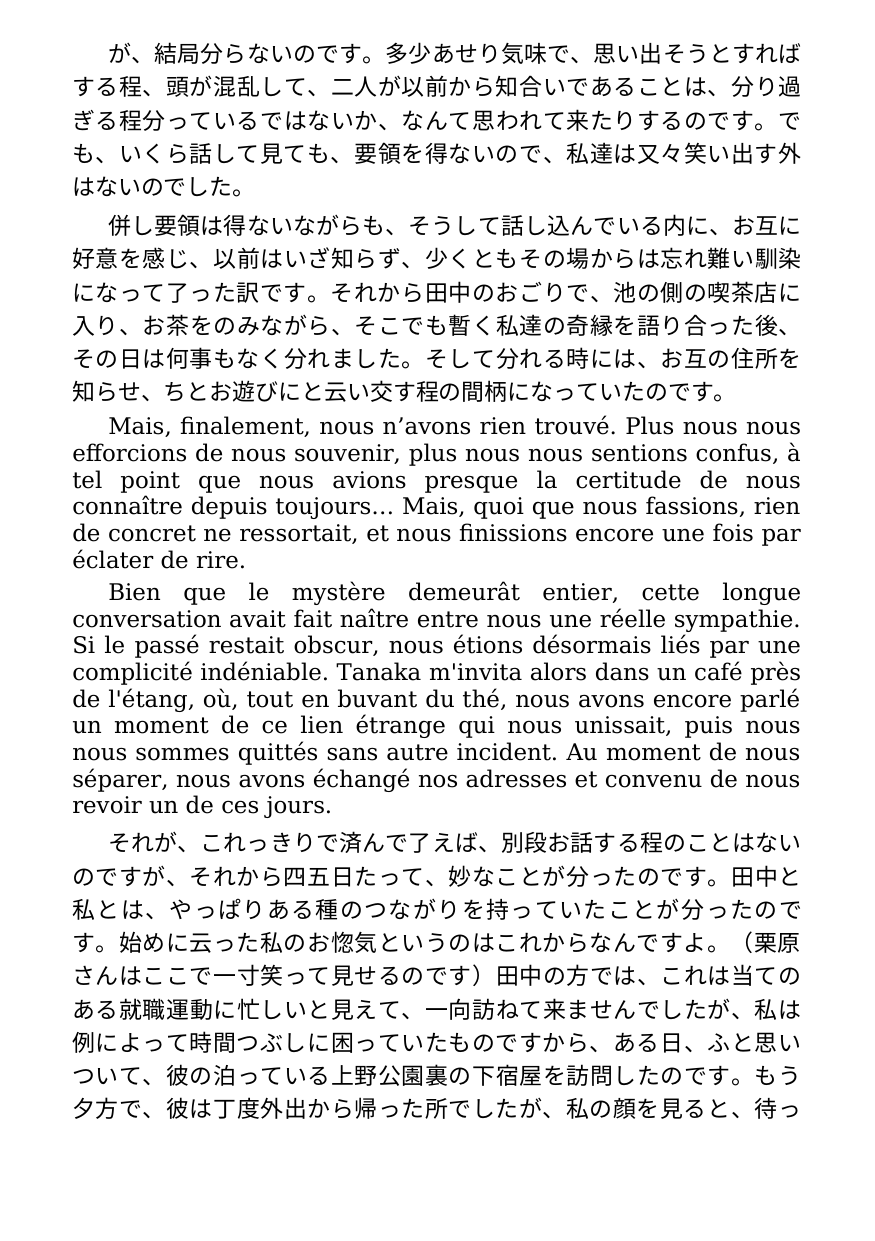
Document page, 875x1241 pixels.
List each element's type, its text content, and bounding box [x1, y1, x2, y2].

text それが、これっきりで済んで了えば、別段お話する程のことはないのですが、それから四五日たって、妙なことが分ったのです。田中と私とは、やっぱりある種のつながりを持っていたことが分ったのです。始めに云った私のお惚気というのはこれからなんですよ。（栗原さんはここで一寸笑って見せるのです）田中の方では、これは当てのある就職運動に忙しいと見えて、一向訪ねて来ませんでしたが、私は例によって時間つぶしに困っていたものですから、ある日、ふと思いついて、彼の泊っている上野公園裏の下宿屋を訪問したのです。もう夕方で、彼は丁度外出から帰った所でしたが、私の顔を見ると、待っ [72, 825, 802, 1124]
text が、結局分らないのです。多少あせり気味で、思い出そうとすればする程、頭が混乱して、二人が以前から知合いであることは、分り過ぎる程分っているではないか、なんて思われて来たりするのです。でも、いくら話して見ても、要領を得ないので、私達は又々笑い出す外はないのでした。 [72, 36, 802, 202]
text 併し要領は得ないながらも、そうして話し込んでいる内に、お互に好意を感じ、以前はいざ知らず、少くともその場からは忘れ難い馴染になって了った訳です。それから田中のおごりで、池の側の喫茶店に入り、お茶をのみながら、そこでも暫く私達の奇縁を語り合った後、その日は何事もなく分れました。そして分れる時には、お互の住所を知らせ、ちとお遊びにと云い交す程の間柄になっていたのです。 [72, 208, 802, 407]
text Mais, finalement, nous n’avons rien trouvé. Plus nous nous efforcions de nous souvenir, plus nous nous sentions confus, à tel point que nous avions presque la certitude de nous connaître depuis toujours… Mais, quoi que nous fassions, rien de concret ne ressortait, et nous finissions encore une fois par éclater de rire. [72, 413, 802, 573]
text Bien que le mystère demeurât entier, cette longue conversation avait fait naître entre nous une réelle sympathie. Si le passé restait obscur, nous étions désormais liés par une complicité indéniable. Tanaka m'invita alors dans un café près de l'étang, où, tout en buvant du thé, nous avons encore parlé un moment de ce lien étrange qui nous unissait, puis nous nous sommes quittés sans autre incident. Au moment de nous séparer, nous avons échangé nos adresses et convenu de nous revoir un de ces jours. [72, 579, 802, 819]
